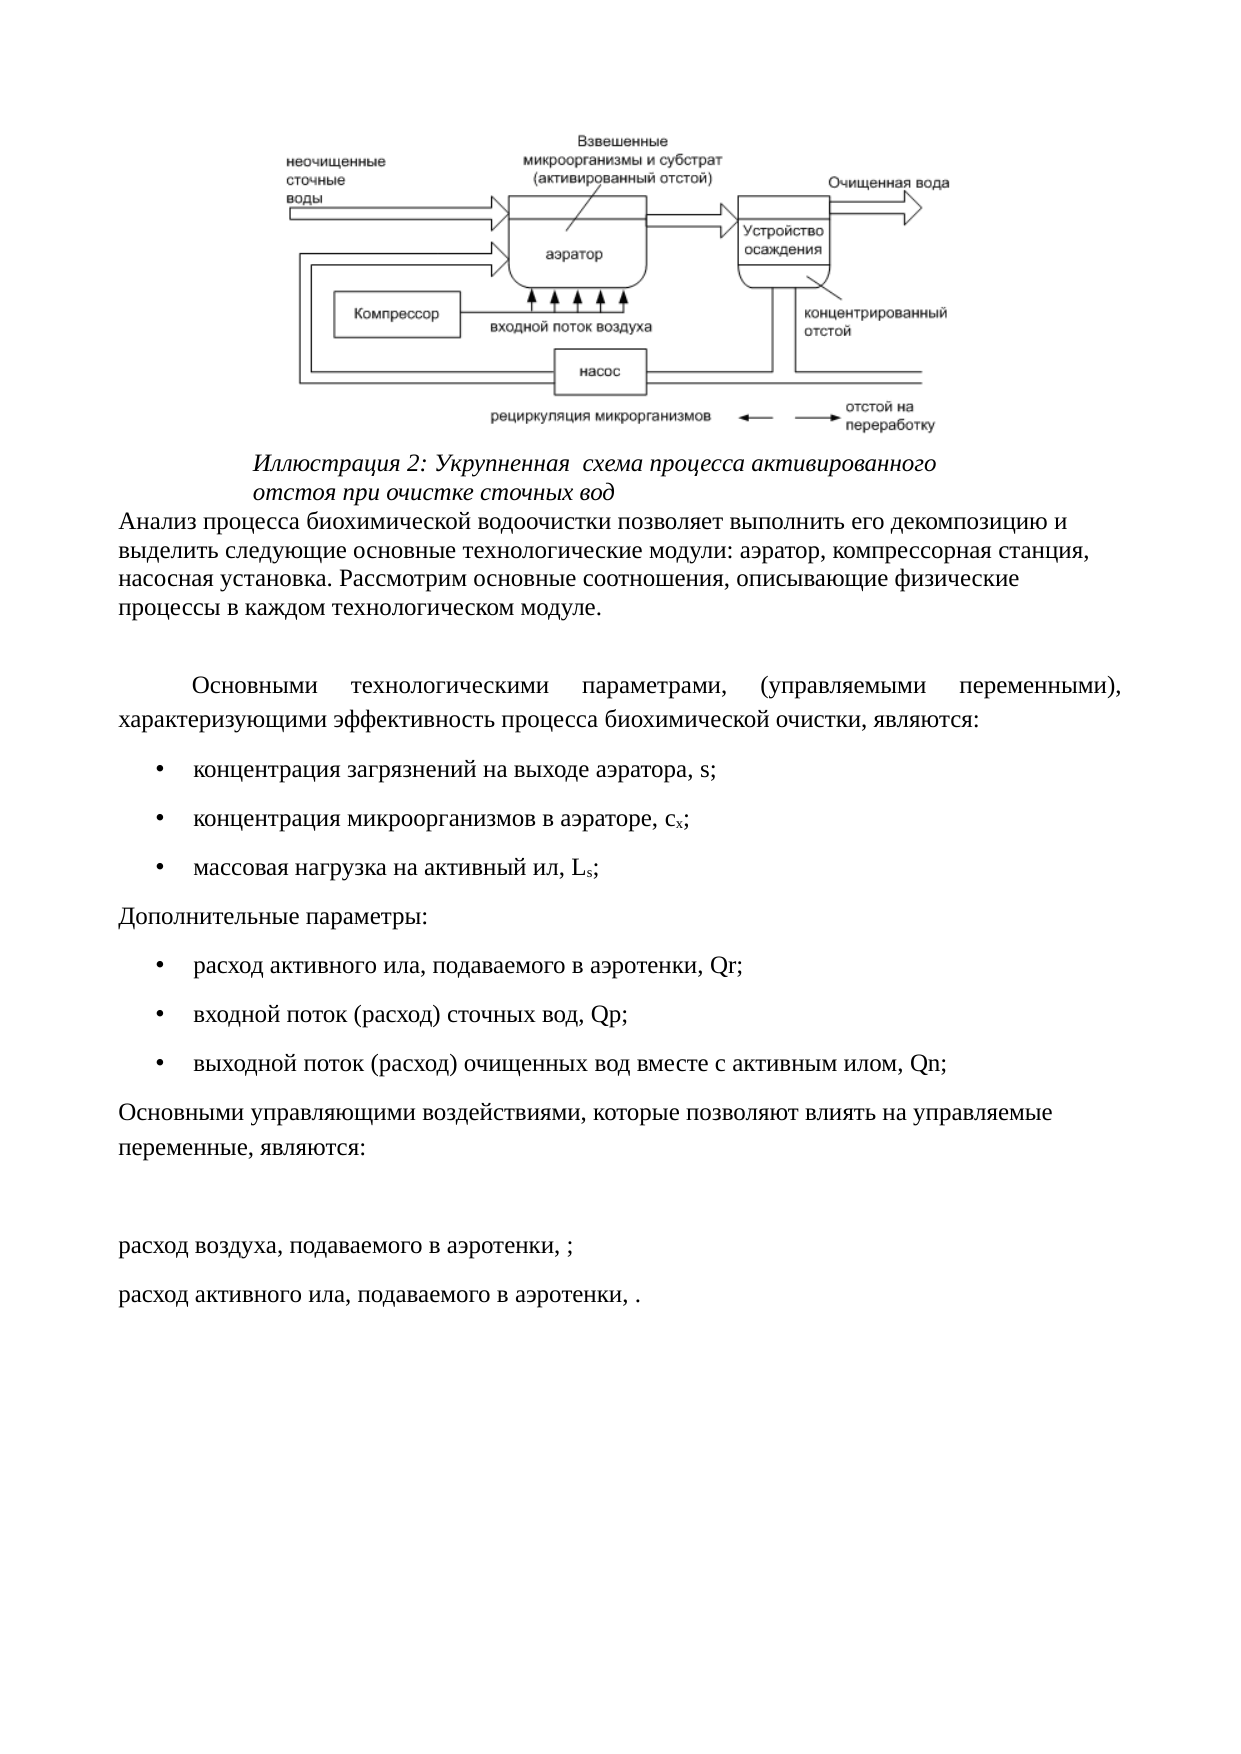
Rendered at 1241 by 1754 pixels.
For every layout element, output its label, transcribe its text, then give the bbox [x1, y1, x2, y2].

text Анализ процесса биохимической водоочистки позволяет выполнить его декомпозицию и выделить следующие основные технологические модули: аэратор, компрессорная станция, насосная установка. Рассмотрим основные соотношения, описывающие физические процессы в каждом технологическом модуле. [118, 118, 1122, 621]
picture [252, 130, 988, 444]
text Основными управляющими воздействиями, которые позволяют влиять на управляемые переменные, являются: [118, 1097, 1122, 1160]
list концентрация загрязнений на выходе аэратора, s; [156, 754, 1122, 782]
list концентрация микроорганизмов в аэраторе, cx; [156, 803, 1122, 831]
text Иллюстрация 2: Укрупненная схема процесса активированного отстоя при очистке сточных вод [253, 444, 988, 506]
text расход воздуха, подаваемого в аэротенки, ; [118, 1230, 1122, 1258]
text Основными технологическими параметрами, (управляемыми переменными), характеризующими эффективность процесса биохимической очистки, являются: [118, 670, 1122, 733]
list массовая нагрузка на активный ил, Ls; [156, 852, 1122, 881]
text расход активного ила, подаваемого в аэротенки, . [118, 1279, 1122, 1307]
list выходной поток (расход) очищенных вод вместе с активным илом, Qn; [156, 1048, 1122, 1077]
text Дополнительные параметры: [118, 901, 1122, 929]
list расход активного ила, подаваемого в аэротенки, Qr; [156, 950, 1122, 979]
list входной поток (расход) сточных вод, Qp; [156, 999, 1122, 1028]
